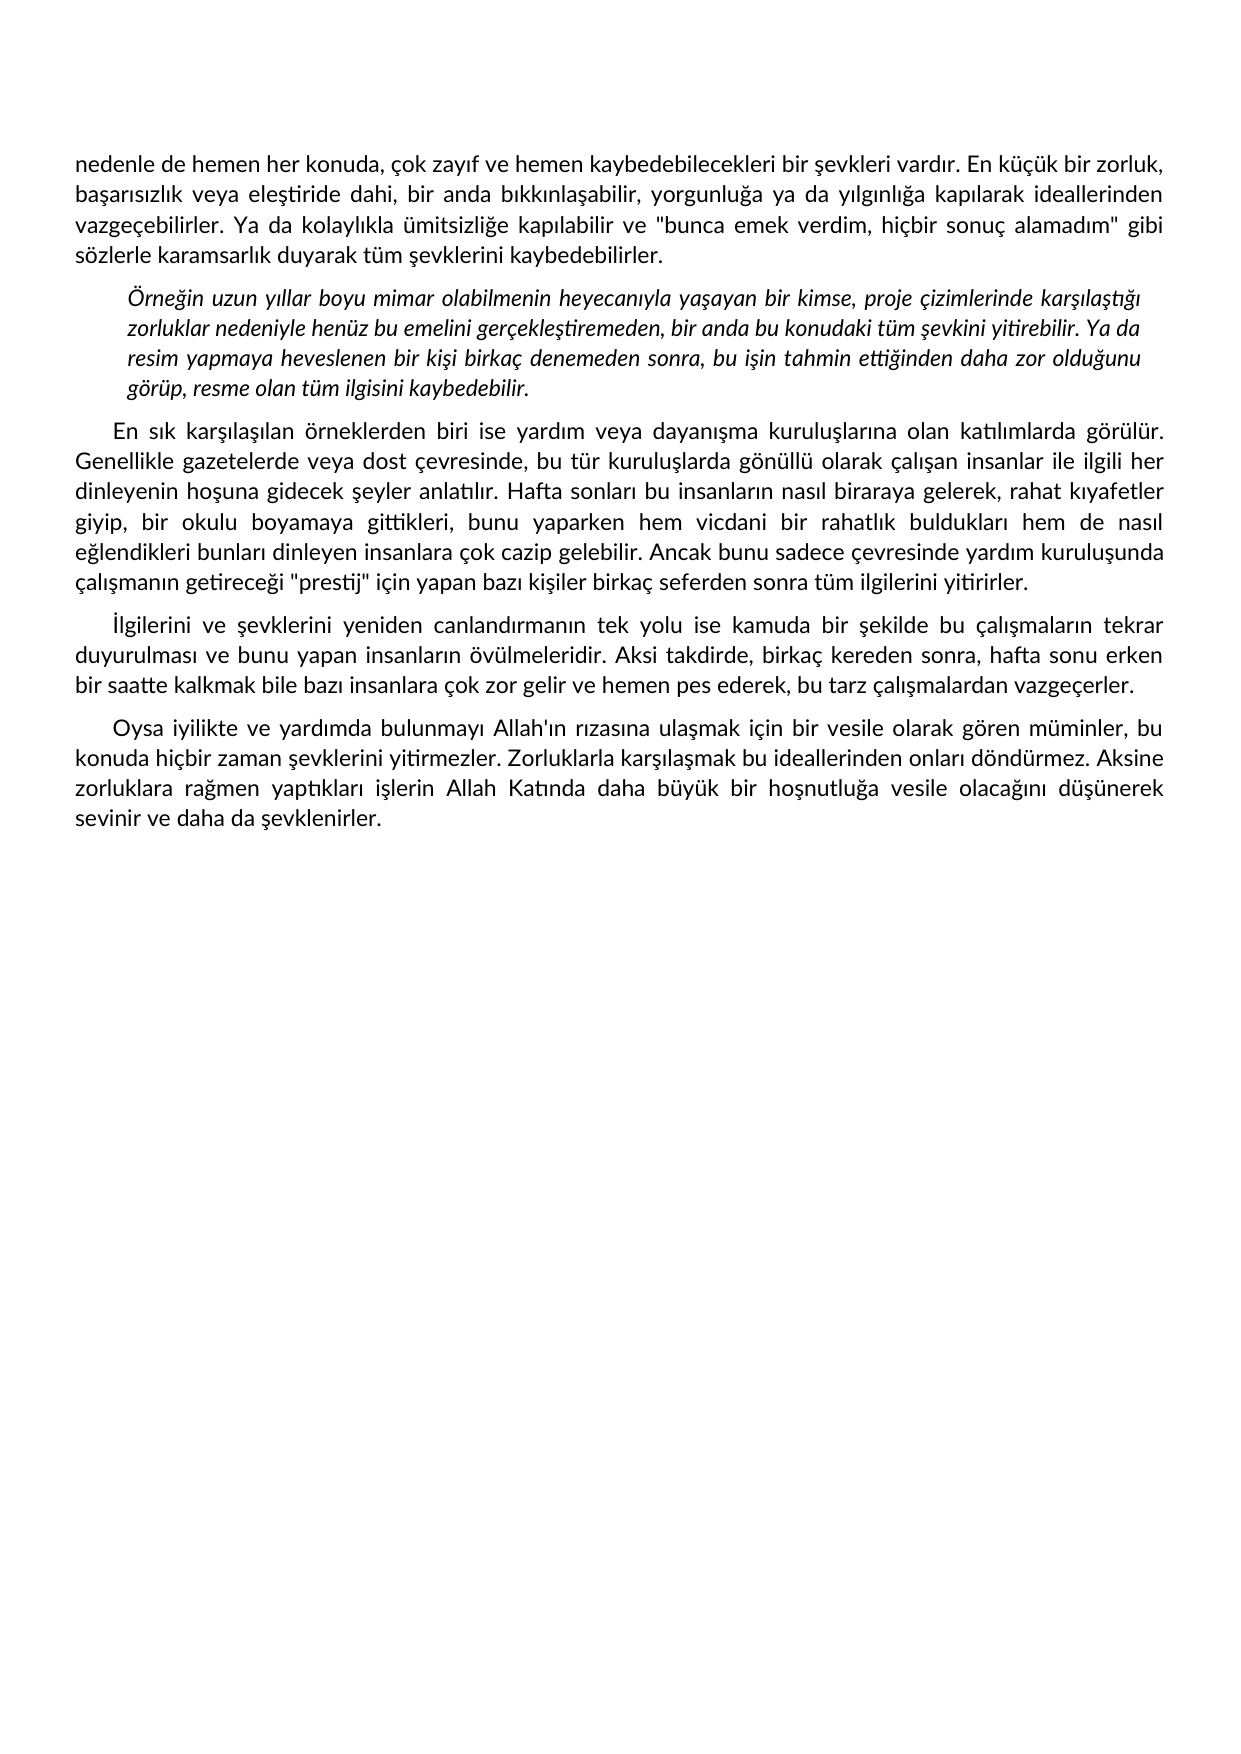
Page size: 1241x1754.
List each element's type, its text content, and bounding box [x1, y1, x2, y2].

text Örneğin uzun yıllar boyu mimar olabilmenin heyecanıyla yaşayan bir kimse, proje çizimlerinde karşılaştığı zorluklar nedeniyle henüz bu emelini gerçekleştiremeden, bir anda bu konudaki tüm şevkini yitirebilir. Ya da resim yapmaya heveslenen bir kişi birkaç denemeden sonra, bu işin tahmin ettiğinden daha zor olduğunu görüp, resme olan tüm ilgisini kaybedebilir. [127, 283, 1143, 401]
text nedenle de hemen her konuda, çok zayıf ve hemen kaybedebilecekleri bir şevkleri vardır. En küçük bir zorluk, başarısızlık veya eleştiride dahi, bir anda bıkkınlaşabilir, yorgunluğa ya da yılgınlığa kapılarak ideallerinden vazgeçebilirler. Ya da kolaylıkla ümitsizliğe kapılabilir ve "bunca emek verdim, hiçbir sonuç alamadım" gibi sözlerle karamsarlık duyarak tüm şevklerini kaybedebilirler. [75, 150, 1165, 268]
text Oysa iyilikte ve yardımda bulunmayı Allah'ın rızasına ulaşmak için bir vesile olarak gören müminler, bu konuda hiçbir zaman şevklerini yitirmezler. Zorluklarla karşılaşmak bu ideallerinden onları döndürmez. Aksine zorluklara rağmen yaptıkları işlerin Allah Katında daha büyük bir hoşnutluğa vesile olacağını düşünerek sevinir ve daha da şevklenirler. [75, 713, 1165, 832]
text En sık karşılaşılan örneklerden biri ise yardım veya dayanışma kuruluşlarına olan katılımlarda görülür. Genellikle gazetelerde veya dost çevresinde, bu tür kuruluşlarda gönüllü olarak çalışan insanlar ile ilgili her dinleyenin hoşuna gidecek şeyler anlatılır. Hafta sonları bu insanların nasıl biraraya gelerek, rahat kıyafetler giyip, bir okulu boyamaya gittikleri, bunu yaparken hem vicdani bir rahatlık buldukları hem de nasıl eğlendikleri bunları dinleyen insanlara çok cazip gelebilir. Ancak bunu sadece çevresinde yardım kuruluşunda çalışmanın getireceği "prestij" için yapan bazı kişiler birkaç seferden sonra tüm ilgilerini yitirirler. [75, 417, 1165, 595]
text İlgilerini ve şevklerini yeniden canlandırmanın tek yolu ise kamuda bir şekilde bu çalışmaların tekrar duyurulması ve bunu yapan insanların övülmeleridir. Aksi takdirde, birkaç kereden sonra, hafta sonu erken bir saatte kalkmak bile bazı insanlara çok zor gelir ve hemen pes ederek, bu tarz çalışmalardan vazgeçerler. [75, 610, 1165, 698]
